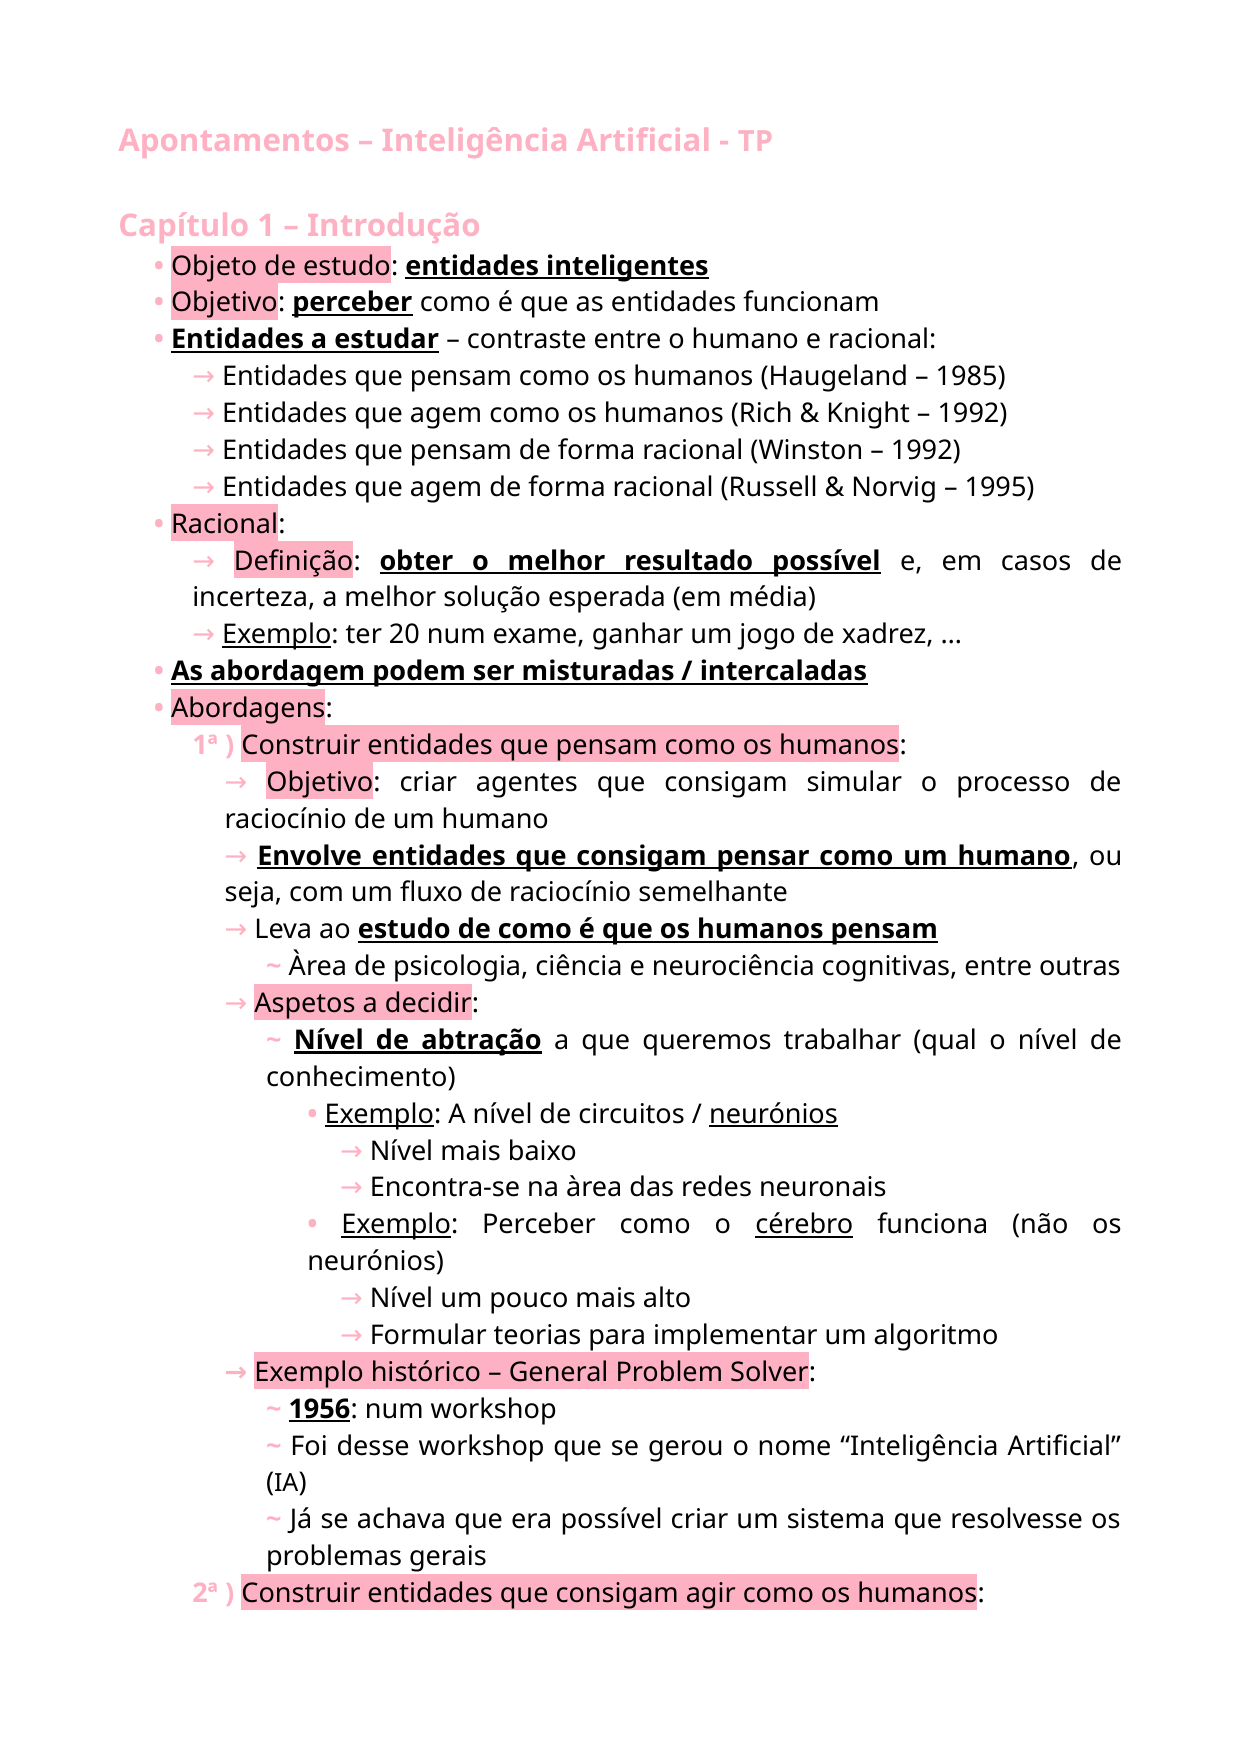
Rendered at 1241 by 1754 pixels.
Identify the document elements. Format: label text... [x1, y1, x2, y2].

text 1ª ) Construir entidades que pensam como os humanos: [192, 725, 1122, 762]
text → Encontra-se na àrea das redes neuronais [340, 1168, 1122, 1205]
text → Entidades que pensam como os humanos (Haugeland – 1985) [192, 357, 1122, 393]
text → Objetivo: criar agentes que consigam simular o processo de raciocínio de um humano [224, 762, 1122, 836]
text → Entidades que pensam de forma racional (Winston – 1992) [192, 430, 1122, 467]
text 2ª ) Construir entidades que consigam agir como os humanos: [192, 1573, 1122, 1610]
text → Formular teorias para implementar um algoritmo [340, 1315, 1122, 1352]
text • Racional: [153, 504, 1122, 541]
text → Definição: obter o melhor resultado possível e, em casos de incerteza, a melhor solução esperada (em média) [192, 541, 1122, 615]
text • Objetivo: perceber como é que as entidades funcionam [153, 283, 1122, 320]
text ~ Já se achava que era possível criar um sistema que resolvesse os problemas gerais [266, 1500, 1122, 1573]
text → Exemplo: ter 20 num exame, ganhar um jogo de xadrez, … [192, 615, 1122, 652]
text → Nível um pouco mais alto [340, 1278, 1122, 1315]
text ~ Nível de abtração a que queremos trabalhar (qual o nível de conhecimento) [266, 1020, 1122, 1094]
text ~ 1956: num workshop [266, 1389, 1122, 1426]
text → Entidades que agem de forma racional (Russell & Norvig – 1995) [192, 467, 1122, 504]
text → Exemplo histórico – General Problem Solver: [224, 1352, 1122, 1389]
text • As abordagem podem ser misturadas / intercaladas [153, 652, 1122, 688]
text → Leva ao estudo de como é que os humanos pensam [224, 910, 1122, 947]
text • Abordagens: [153, 688, 1122, 725]
text ~ Foi desse workshop que se gerou o nome “Inteligência Artificial” (IA) [266, 1426, 1122, 1500]
text → Envolve entidades que consigam pensar como um humano, ou seja, com um fluxo de raciocínio semelhante [224, 836, 1122, 910]
text → Nível mais baixo [340, 1131, 1122, 1168]
text • Exemplo: A nível de circuitos / neurónios [307, 1094, 1122, 1131]
text • Entidades a estudar – contraste entre o humano e racional: [153, 320, 1122, 357]
text ~ Àrea de psicologia, ciência e neurociência cognitivas, entre outras [266, 947, 1122, 983]
text → Entidades que agem como os humanos (Rich & Knight – 1992) [192, 393, 1122, 430]
text • Exemplo: Perceber como o cérebro funciona (não os neurónios) [307, 1205, 1122, 1278]
text Capítulo 1 – Introdução [118, 203, 1122, 246]
text Apontamentos – Inteligência Artificial - TP [118, 118, 1122, 161]
text → Aspetos a decidir: [224, 983, 1122, 1020]
text • Objeto de estudo: entidades inteligentes [153, 246, 1122, 283]
